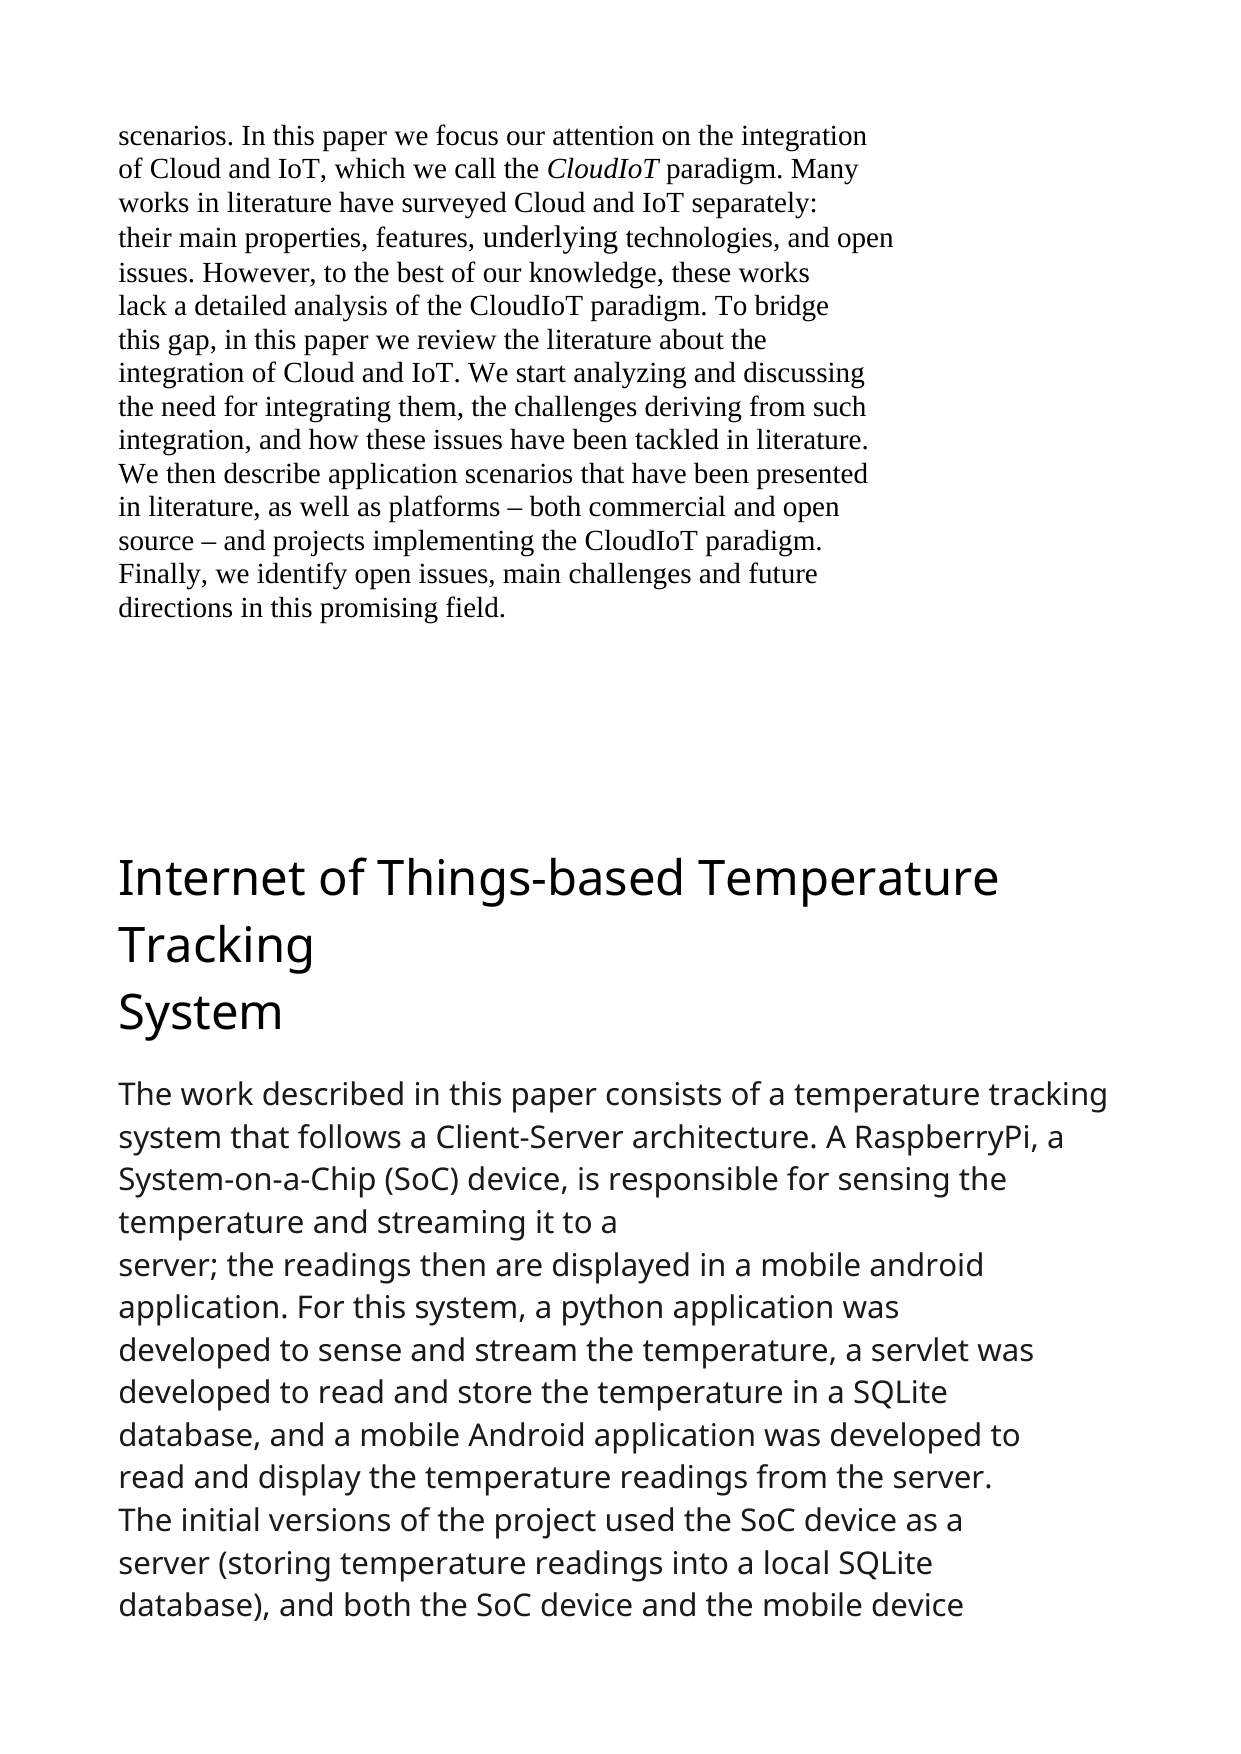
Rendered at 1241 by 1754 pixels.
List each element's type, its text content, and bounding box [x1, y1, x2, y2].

text lack a detailed analysis of the CloudIoT paradigm. To bridge [118, 288, 1122, 322]
text of Cloud and IoT, which we call the CloudIoT paradigm. Many [118, 152, 1122, 185]
text server; the readings then are displayed in a mobile android [118, 1242, 1122, 1285]
text directions in this promising field. [118, 590, 1122, 624]
text integration, and how these issues have been tackled in literature. [118, 422, 1122, 456]
text scenarios. In this paper we focus our attention on the integration [118, 118, 1122, 152]
text integration of Cloud and IoT. We start analyzing and discussing [118, 355, 1122, 389]
text in literature, as well as platforms – both commercial and open [118, 489, 1122, 523]
text Finally, we identify open issues, main challenges and future [118, 557, 1122, 590]
text The initial versions of the project used the SoC device as a [118, 1498, 1122, 1541]
text Internet of Things-based Temperature Tracking [118, 843, 1122, 977]
text source – and projects implementing the CloudIoT paradigm. [118, 523, 1122, 557]
text works in literature have surveyed Cloud and IoT separately: [118, 185, 1122, 219]
text server (storing temperature readings into a local SQLite [118, 1541, 1122, 1583]
text read and display the temperature readings from the server. [118, 1456, 1122, 1498]
text We then describe application scenarios that have been presented [118, 456, 1122, 489]
text database, and a mobile Android application was developed to [118, 1413, 1122, 1456]
text issues. However, to the best of our knowledge, these works [118, 255, 1122, 288]
text developed to sense and stream the temperature, a servlet was [118, 1328, 1122, 1370]
text application. For this system, a python application was [118, 1285, 1122, 1328]
text developed to read and store the temperature in a SQLite [118, 1370, 1122, 1413]
text this gap, in this paper we review the literature about the [118, 322, 1122, 355]
text database), and both the SoC device and the mobile device [118, 1583, 1122, 1626]
text their main properties, features, underlying technologies, and open [118, 219, 1122, 255]
text The work described in this paper consists of a temperature tracking system that follows a Client-Server architecture. A RaspberryPi, a System-on-a-Chip (SoC) device, is responsible for sensing the temperature and streaming it to a [118, 1072, 1122, 1242]
text System [118, 977, 1122, 1043]
text the need for integrating them, the challenges deriving from such [118, 389, 1122, 422]
